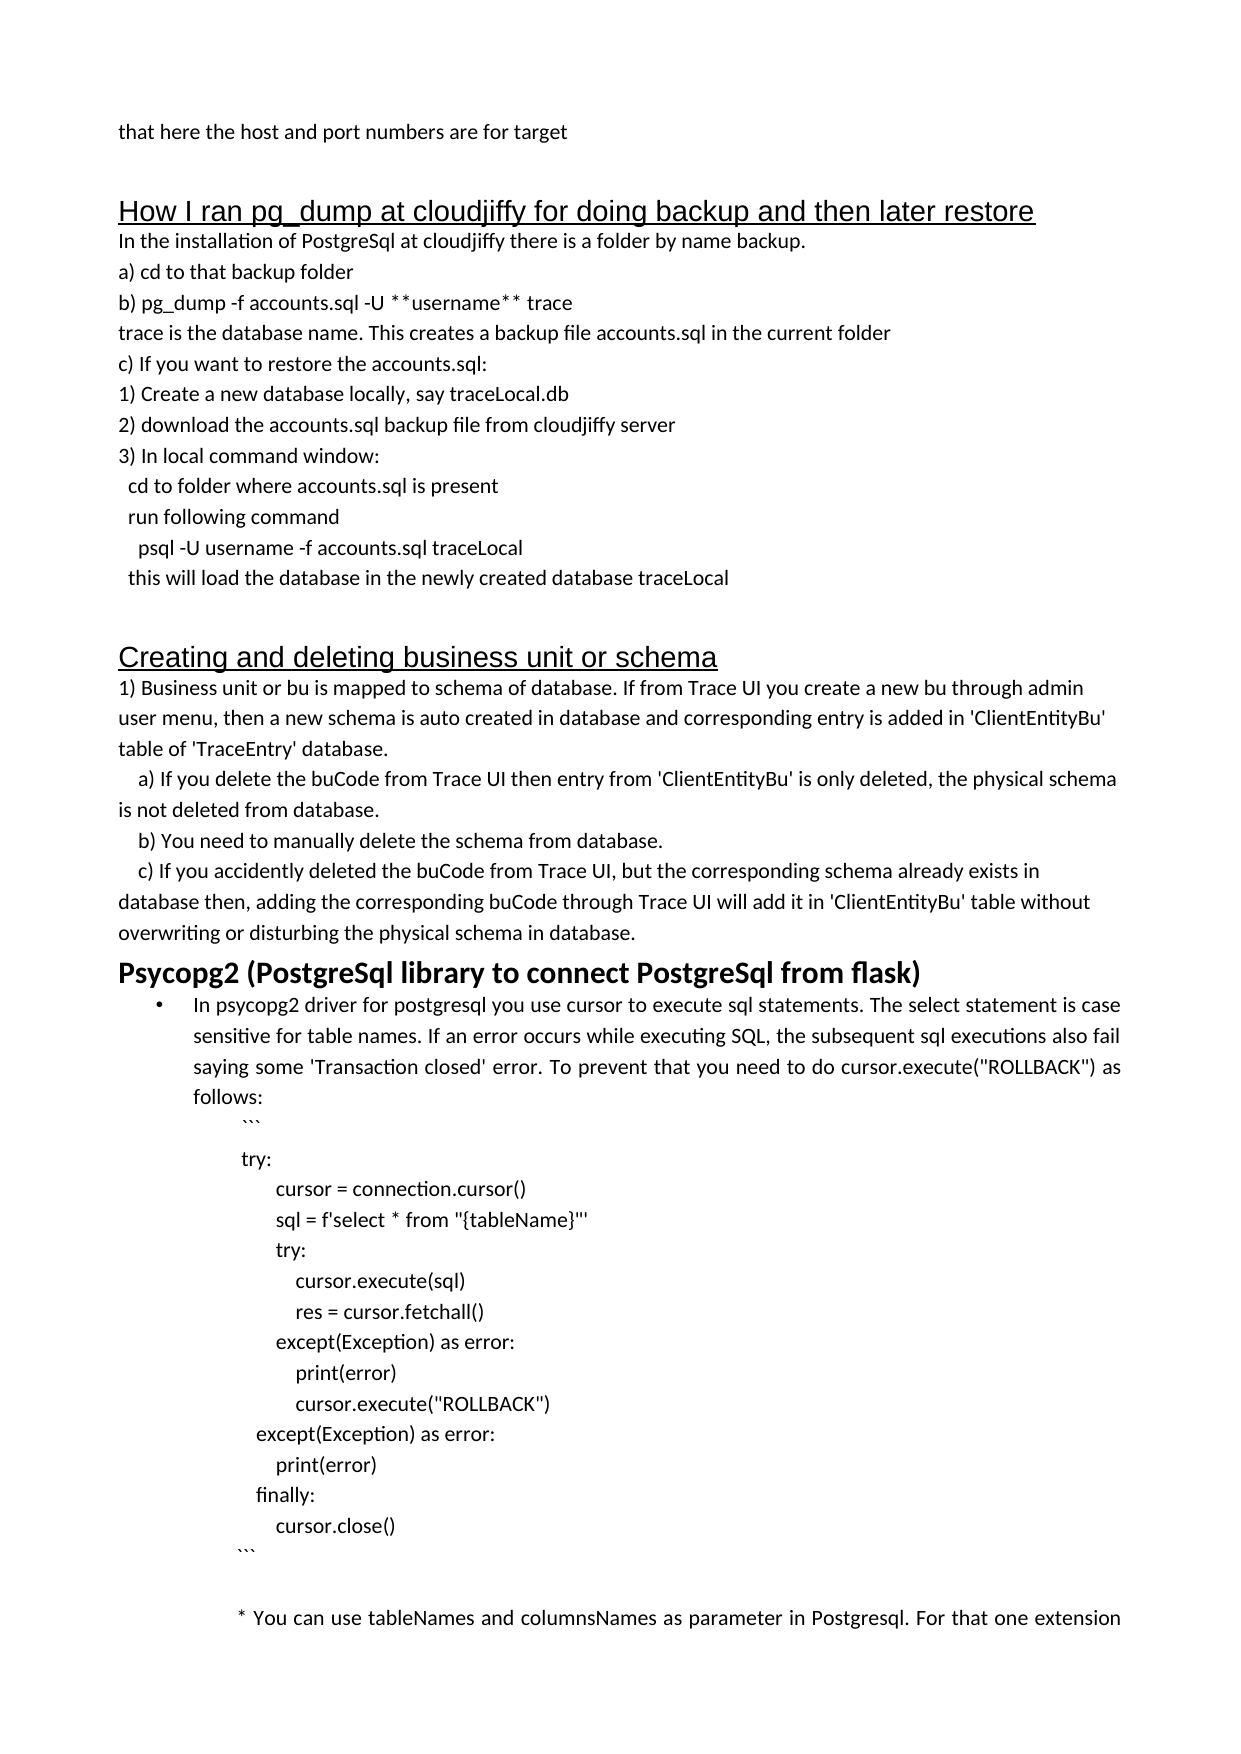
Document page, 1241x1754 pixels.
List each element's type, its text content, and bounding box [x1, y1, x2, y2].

text 1) Business unit or bu is mapped to schema of database. If from Trace UI you create a new bu through admin user menu, then a new schema is auto created in database and corresponding entry is added in 'ClientEntityBu' table of 'TraceEntry' database. [118, 674, 1122, 762]
text b) pg_dump -f accounts.sql -U **username** trace [118, 289, 1122, 315]
text except(Exception) as error: [236, 1328, 1122, 1355]
text b) You need to manually delete the schema from database. [118, 827, 1122, 853]
text a) cd to that backup folder [118, 258, 1122, 285]
text run following command [118, 503, 1122, 530]
text ``` [236, 1543, 1122, 1569]
text c) If you accidently deleted the buCode from Trace UI, but the corresponding schema already exists in database then, adding the corresponding buCode through Trace UI will add it in 'ClientEntityBu' table without overwriting or disturbing the physical schema in database. [118, 857, 1122, 945]
text 1) Create a new database locally, say traceLocal.db [118, 381, 1122, 407]
subtitle Psycopg2 (PostgreSql library to connect PostgreSql from flask) [118, 953, 1122, 992]
text try: [236, 1237, 1122, 1263]
list In psycopg2 driver for postgresql you use cursor to execute sql statements. The select statement is case sensitive for table names. If an error occurs while executing SQL, the subsequent sql executions also fail saying some 'Transaction closed' error. To prevent that you need to do cursor.execute("ROLLBACK") as follows: [156, 992, 1122, 1110]
text res = cursor.fetchall() [236, 1298, 1122, 1324]
text * You can use tableNames and columnsNames as parameter in Postgresql. For that one extension [236, 1604, 1122, 1631]
text cd to folder where accounts.sql is present [118, 472, 1122, 499]
text except(Exception) as error: [236, 1420, 1122, 1447]
subtitle How I ran pg_dump at cloudjiffy for doing backup and then later restore [118, 194, 1122, 227]
text cursor.close() [236, 1512, 1122, 1539]
text finally: [236, 1482, 1122, 1508]
text a) If you delete the buCode from Trace UI then entry from 'ClientEntityBu' is only deleted, the physical schema is not deleted from database. [118, 766, 1122, 823]
text cursor = connection.cursor() [236, 1175, 1122, 1202]
text ``` [236, 1114, 1122, 1141]
text In the installation of PostgreSql at cloudjiffy there is a folder by name backup. [118, 227, 1122, 254]
text sql = f'select * from "{tableName}"' [236, 1206, 1122, 1233]
text cursor.execute("ROLLBACK") [236, 1390, 1122, 1416]
text cursor.execute(sql) [236, 1267, 1122, 1294]
subtitle Creating and deleting business unit or schema [118, 640, 1122, 674]
text print(error) [236, 1359, 1122, 1386]
text 2) download the accounts.sql backup file from cloudjiffy server [118, 411, 1122, 438]
text trace is the database name. This creates a backup file accounts.sql in the current folder [118, 319, 1122, 346]
text try: [236, 1145, 1122, 1171]
text print(error) [236, 1451, 1122, 1478]
text this will load the database in the newly created database traceLocal [118, 564, 1122, 591]
text psql -U username -f accounts.sql traceLocal [118, 534, 1122, 560]
text that here the host and port numbers are for target [118, 118, 1122, 145]
text c) If you want to restore the accounts.sql: [118, 350, 1122, 377]
text 3) In local command window: [118, 442, 1122, 468]
